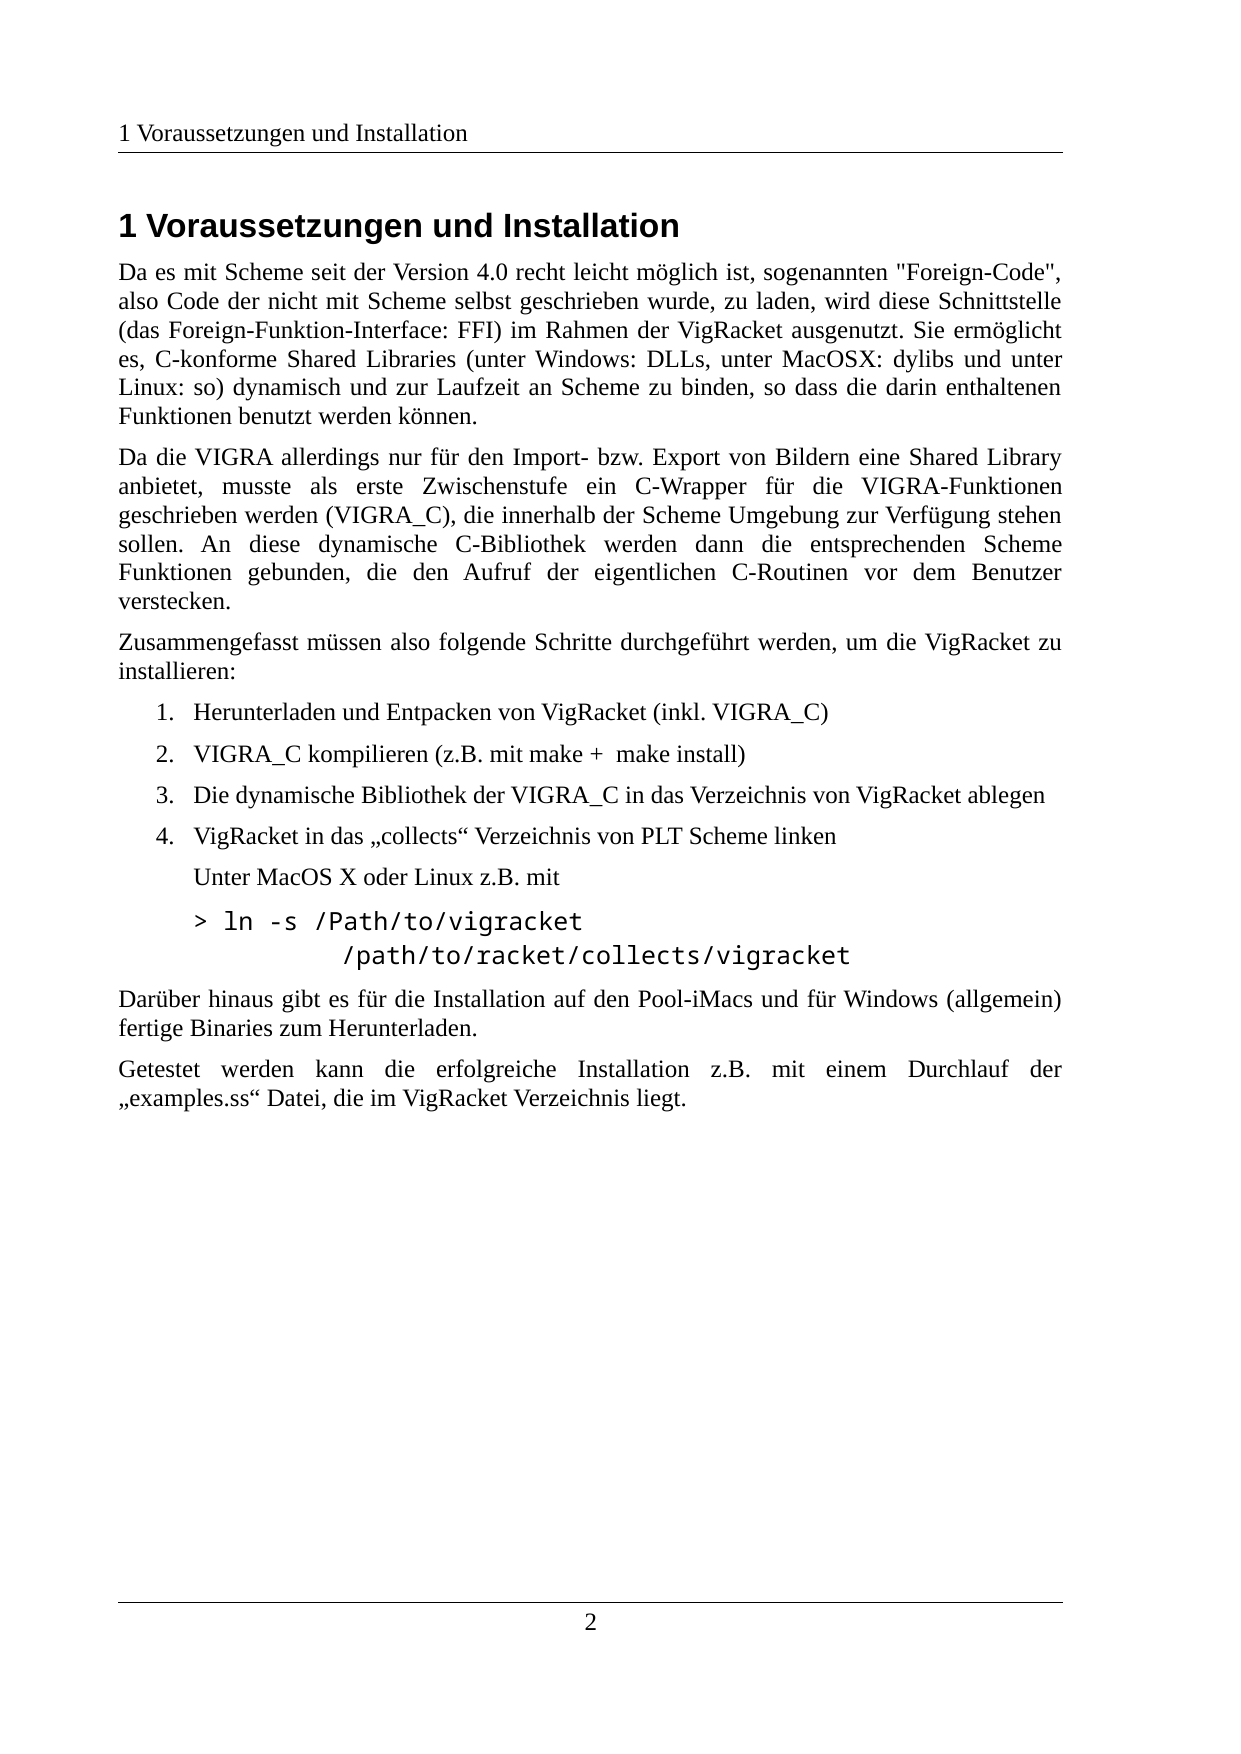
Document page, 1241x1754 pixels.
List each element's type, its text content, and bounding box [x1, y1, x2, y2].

list > ln -s /Path/to/vigracket /path/to/racket/collects/vigracket [156, 904, 1063, 972]
subtitle 1 Voraussetzungen und Installation [118, 206, 1063, 245]
list Herunterladen und Entpacken von VigRacket (inkl. VIGRA_C) [156, 697, 1063, 726]
text Da es mit Scheme seit der Version 4.0 recht leicht möglich ist, sogenannten "Foreign-Code", also Code der nicht mit Scheme selbst geschrieben wurde, zu laden, wird diese Schnittstelle (das Foreign-Funktion-Interface: FFI) im Rahmen der VigRacket ausgenutzt. Sie ermöglicht es, C-konforme Shared Libraries (unter Windows: DLLs, unter MacOSX: dylibs und unter Linux: so) dynamisch und zur Laufzeit an Scheme zu binden, so dass die darin enthaltenen Funktionen benutzt werden können. [118, 257, 1063, 430]
text Zusammengefasst müssen also folgende Schritte durchgeführt werden, um die VigRacket zu installieren: [118, 627, 1063, 685]
list VIGRA_C kompilieren (z.B. mit make + make install) [156, 739, 1063, 767]
list Unter MacOS X oder Linux z.B. mit [156, 862, 1063, 891]
list VigRacket in das „collects“ Verzeichnis von PLT Scheme linken [156, 821, 1063, 850]
text Da die VIGRA allerdings nur für den Import- bzw. Export von Bildern eine Shared Library anbietet, musste als erste Zwischenstufe ein C-Wrapper für die VIGRA-Funktionen geschrieben werden (VIGRA_C), die innerhalb der Scheme Umgebung zur Verfügung stehen sollen. An diese dynamische C-Bibliothek werden dann die entsprechenden Scheme Funktionen gebunden, die den Aufruf der eigentlichen C-Routinen vor dem Benutzer verstecken. [118, 442, 1063, 615]
list Die dynamische Bibliothek der VIGRA_C in das Verzeichnis von VigRacket ablegen [156, 780, 1063, 809]
text Darüber hinaus gibt es für die Installation auf den Pool-iMacs und für Windows (allgemein) fertige Binaries zum Herunterladen. [118, 984, 1063, 1042]
text Getestet werden kann die erfolgreiche Installation z.B. mit einem Durchlauf der „examples.ss“ Datei, die im VigRacket Verzeichnis liegt. [118, 1054, 1063, 1112]
